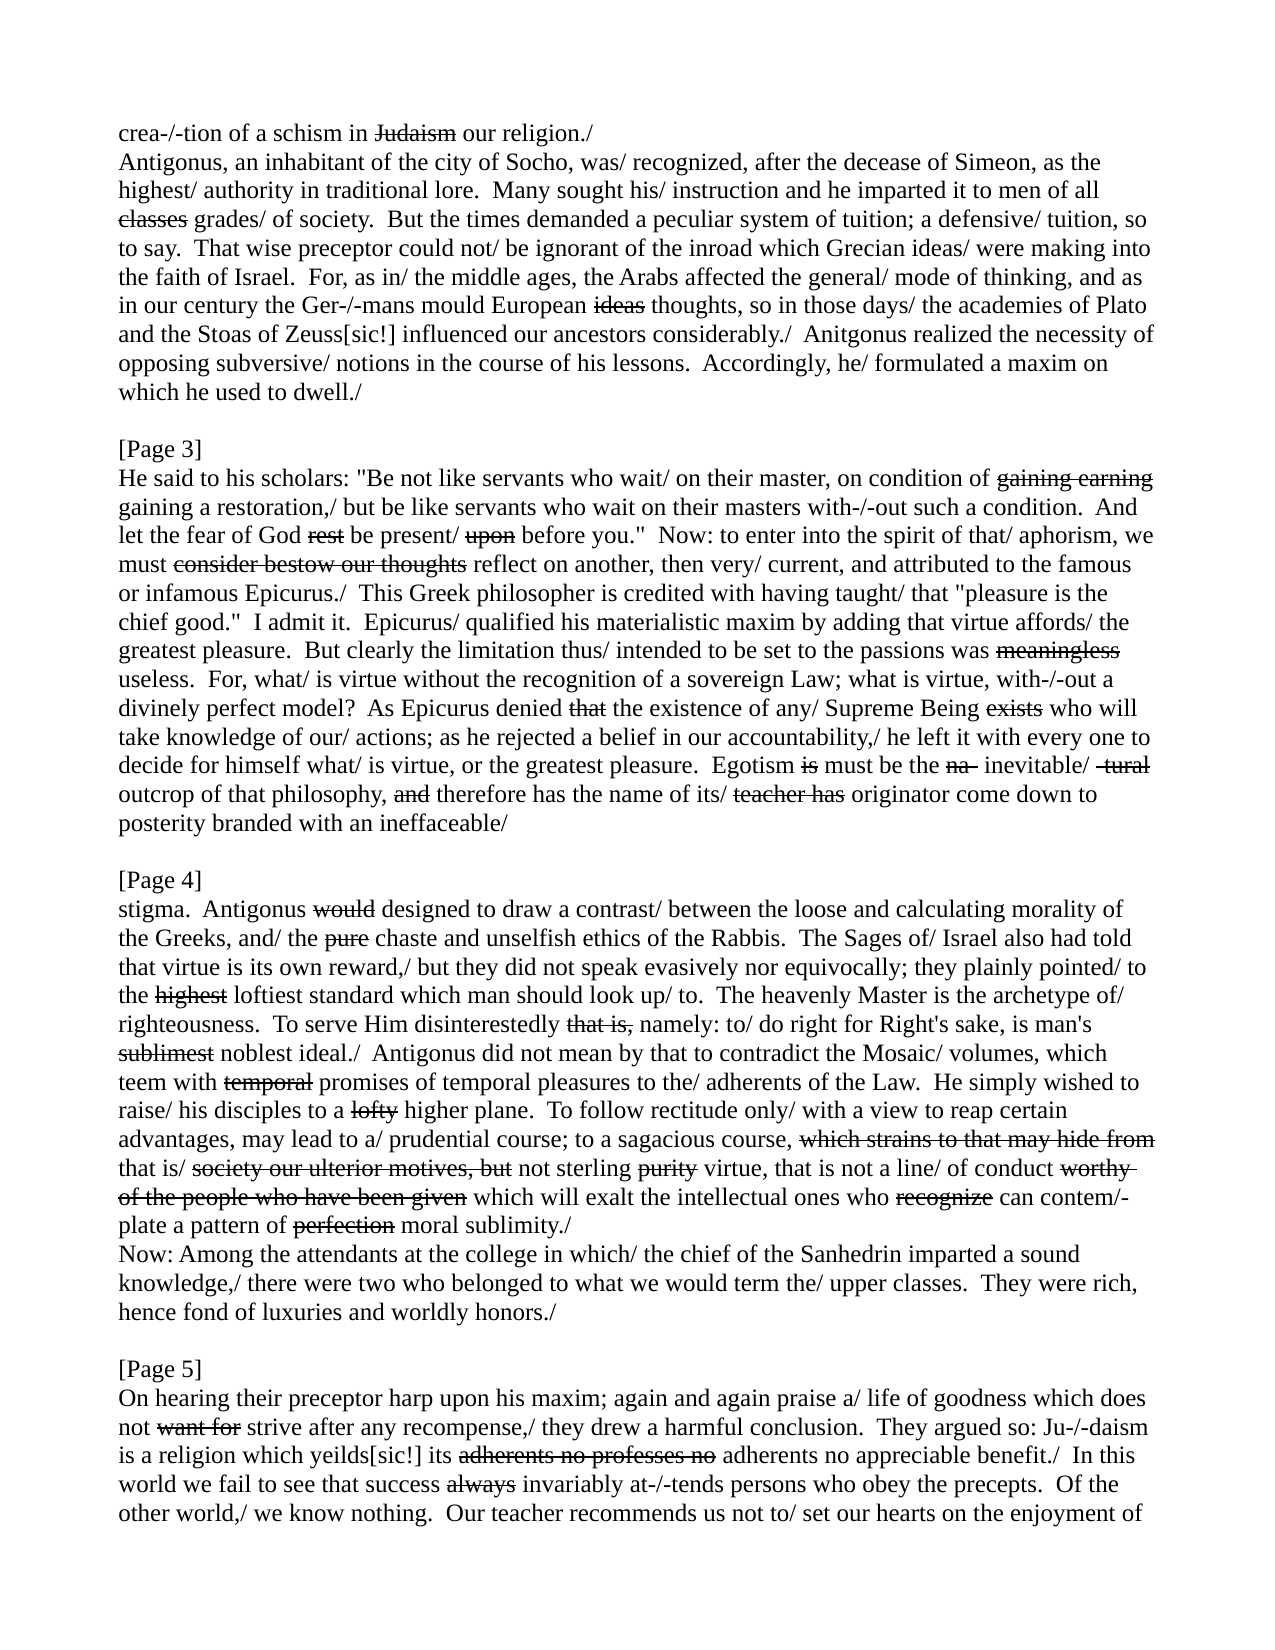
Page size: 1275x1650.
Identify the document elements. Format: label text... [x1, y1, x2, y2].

text On hearing their preceptor harp upon his maxim; again and again praise a/ life of goodness which does not want for strive after any recompense,/ they drew a harmful conclusion. They argued so: Ju-/-daism is a religion which yeilds[sic!] its adherents no professes no adherents no appreciable benefit./ In this world we fail to see that success always invariably at-/-tends persons who obey the precepts. Of the other world,/ we know nothing. Our teacher recommends us not to/ set our hearts on the enjoyment of [118, 1383, 1157, 1527]
text Now: Among the attendants at the college in which/ the chief of the Sanhedrin imparted a sound knowledge,/ there were two who belonged to what we would term the/ upper classes. They were rich, hence fond of luxuries and worldly honors./ [118, 1239, 1157, 1326]
text stigma. Antigonus would designed to draw a contrast/ between the loose and calculating morality of the Greeks, and/ the pure chaste and unselfish ethics of the Rabbis. The Sages of/ Israel also had told that virtue is its own reward,/ but they did not speak evasively nor equivocally; they plainly pointed/ to the highest loftiest standard which man should look up/ to. The heavenly Master is the archetype of/ righteousness. To serve Him disinterestedly that is, namely: to/ do right for Right's sake, is man's sublimest noblest ideal./ Antigonus did not mean by that to contradict the Mosaic/ volumes, which teem with temporal promises of temporal pleasures to the/ adherents of the Law. He simply wished to raise/ his disciples to a lofty higher plane. To follow rectitude only/ with a view to reap certain advantages, may lead to a/ prudential course; to a sagacious course, which strains to that may hide from that is/ society our ulterior motives, but not sterling purity virtue, that is not a line/ of conduct worthy of the people who have been given which will exalt the intellectual ones who recognize can contem/-plate a pattern of perfection moral sublimity./ [118, 894, 1157, 1239]
text [Page 4] [118, 866, 1157, 894]
text [Page 3] [118, 434, 1157, 463]
text [Page 5] [118, 1354, 1157, 1383]
text crea-/-tion of a schism in Judaism our religion./ [118, 118, 1157, 147]
text Antigonus, an inhabitant of the city of Socho, was/ recognized, after the decease of Simeon, as the highest/ authority in traditional lore. Many sought his/ instruction and he imparted it to men of all classes grades/ of society. But the times demanded a peculiar system of tuition; a defensive/ tuition, so to say. That wise preceptor could not/ be ignorant of the inroad which Grecian ideas/ were making into the faith of Israel. For, as in/ the middle ages, the Arabs affected the general/ mode of thinking, and as in our century the Ger-/-mans mould European ideas thoughts, so in those days/ the academies of Plato and the Stoas of Zeuss[sic!] influenced our ancestors considerably./ Anitgonus realized the necessity of opposing subversive/ notions in the course of his lessons. Accordingly, he/ formulated a maxim on which he used to dwell./ [118, 147, 1157, 406]
text He said to his scholars: "Be not like servants who wait/ on their master, on condition of gaining earning gaining a restoration,/ but be like servants who wait on their masters with-/-out such a condition. And let the fear of God rest be present/ upon before you." Now: to enter into the spirit of that/ aphorism, we must consider bestow our thoughts reflect on another, then very/ current, and attributed to the famous or infamous Epicurus./ This Greek philosopher is credited with having taught/ that "pleasure is the chief good." I admit it. Epicurus/ qualified his materialistic maxim by adding that virtue affords/ the greatest pleasure. But clearly the limitation thus/ intended to be set to the passions was meaningless useless. For, what/ is virtue without the recognition of a sovereign Law; what is virtue, with-/-out a divinely perfect model? As Epicurus denied that the existence of any/ Supreme Being exists who will take knowledge of our/ actions; as he rejected a belief in our accountability,/ he left it with every one to decide for himself what/ is virtue, or the greatest pleasure. Egotism is must be the na- inevitable/ -tural outcrop of that philosophy, and therefore has the name of its/ teacher has originator come down to posterity branded with an ineffaceable/ [118, 463, 1157, 837]
